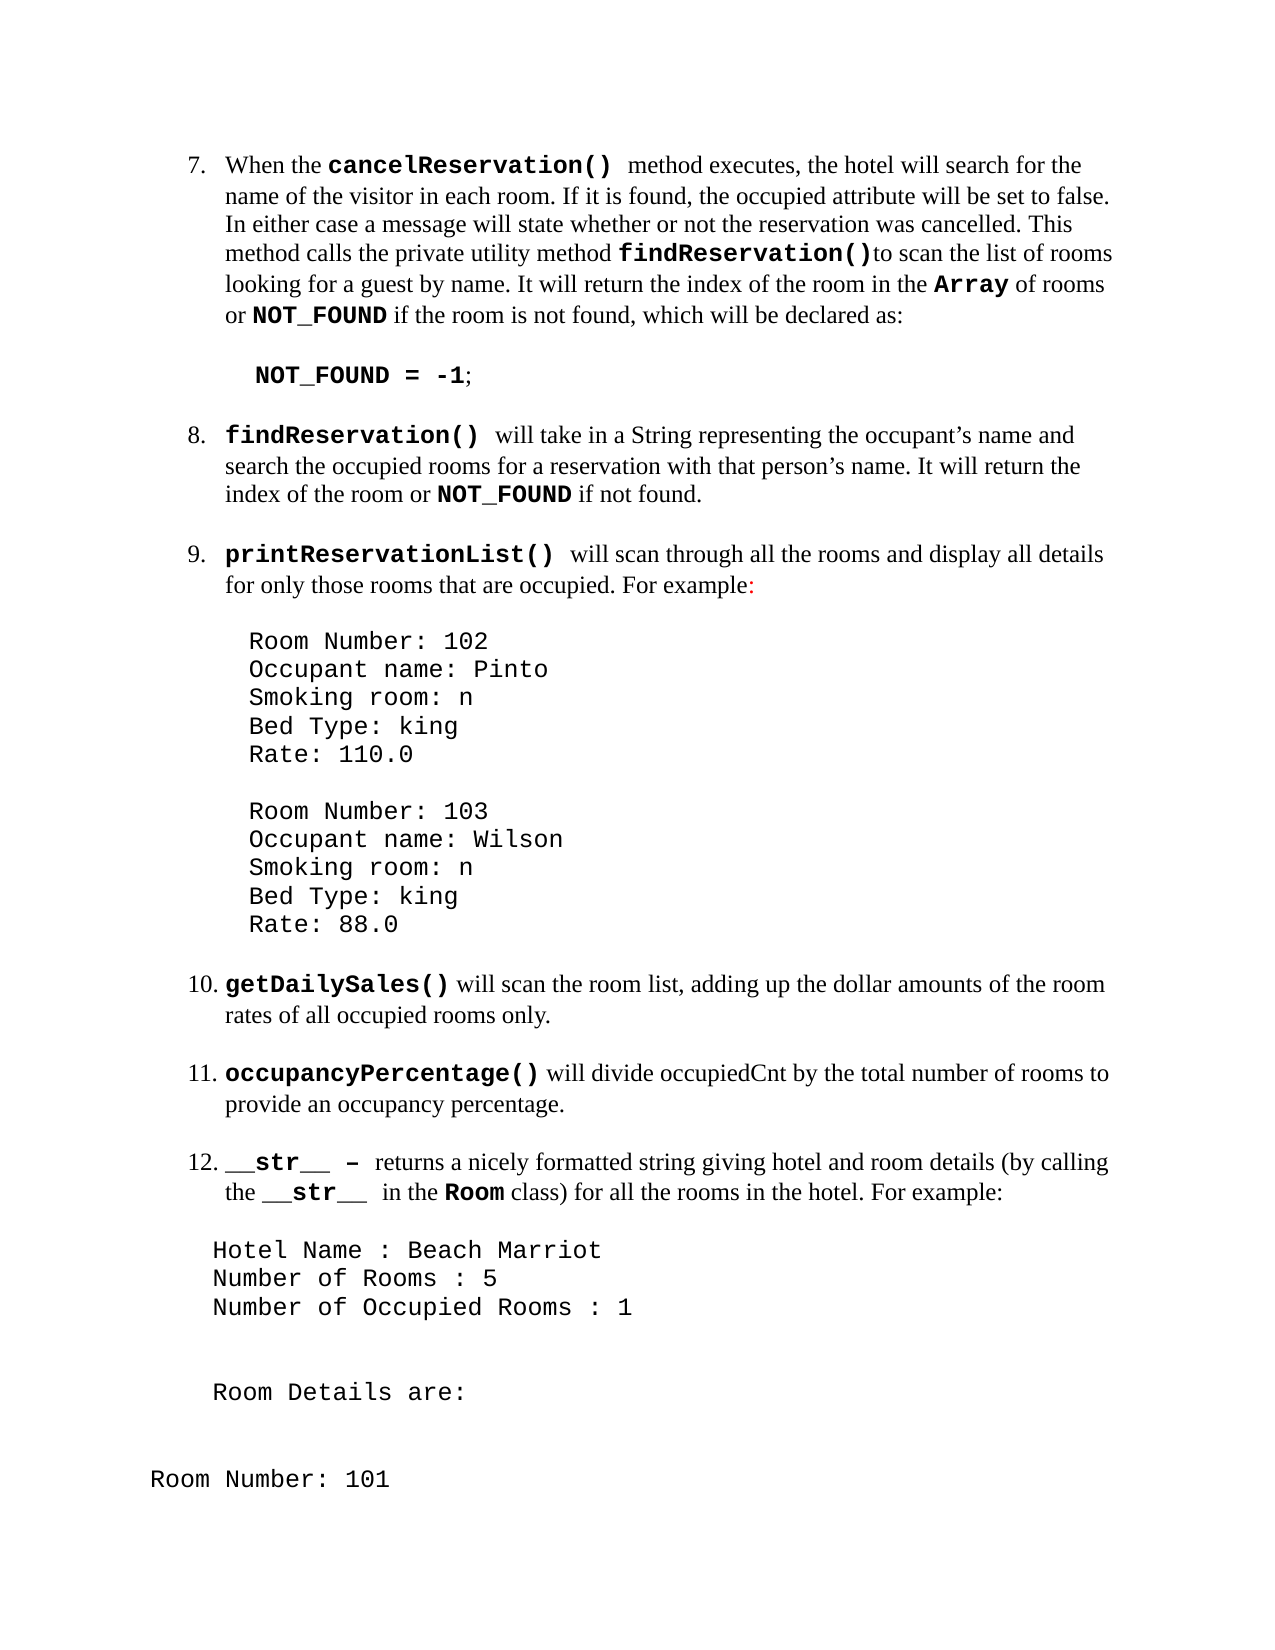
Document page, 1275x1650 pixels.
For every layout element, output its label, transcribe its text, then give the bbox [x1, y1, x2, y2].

list getDailySales() will scan the room list, adding up the dollar amounts of the room rates of all occupied rooms only. [187, 969, 1125, 1029]
text NOT_FOUND = -1; [248, 360, 1125, 391]
list occupancyPercentage() will divide occupiedCnt by the total number of rooms to provide an occupancy percentage. [187, 1058, 1125, 1117]
text Room Details are: [212, 1352, 1125, 1408]
list __str__ – returns a nicely formatted string giving hotel and room details (by calling the __str__ in the Room class) for all the rooms in the hotel. For example: [187, 1147, 1125, 1208]
list findReservation() will take in a String representing the occupant’s name and search the occupied rooms for a reservation with that person’s name. It will return the index of the room or NOT_FOUND if not found. [187, 420, 1125, 510]
list printReservationList() will scan through all the rooms and display all details for only those rooms that are occupied. For example: [187, 539, 1125, 599]
list When the cancelReservation() method executes, the hotel will search for the name of the visitor in each room. If it is found, the occupied attribute will be set to false. In either case a message will state whether or not the reservation was cancelled. This method calls the private utility method findReservation()to scan the list of rooms looking for a guest by name. It will return the index of the room in the Array of rooms or NOT_FOUND if the room is not found, which will be declared as: [187, 150, 1125, 331]
text Room Number: 102 Occupant name: Pinto Smoking room: n Bed Type: king Rate: 110.0 Room Number: 103 Occupant name: Wilson Smoking room: n Bed Type: king Rate: 88.0 [248, 628, 1125, 940]
text Room Number: 101 [150, 1437, 1125, 1494]
text Hotel Name : Beach Marriot Number of Rooms : 5 Number of Occupied Rooms : 1 [212, 1237, 1125, 1322]
